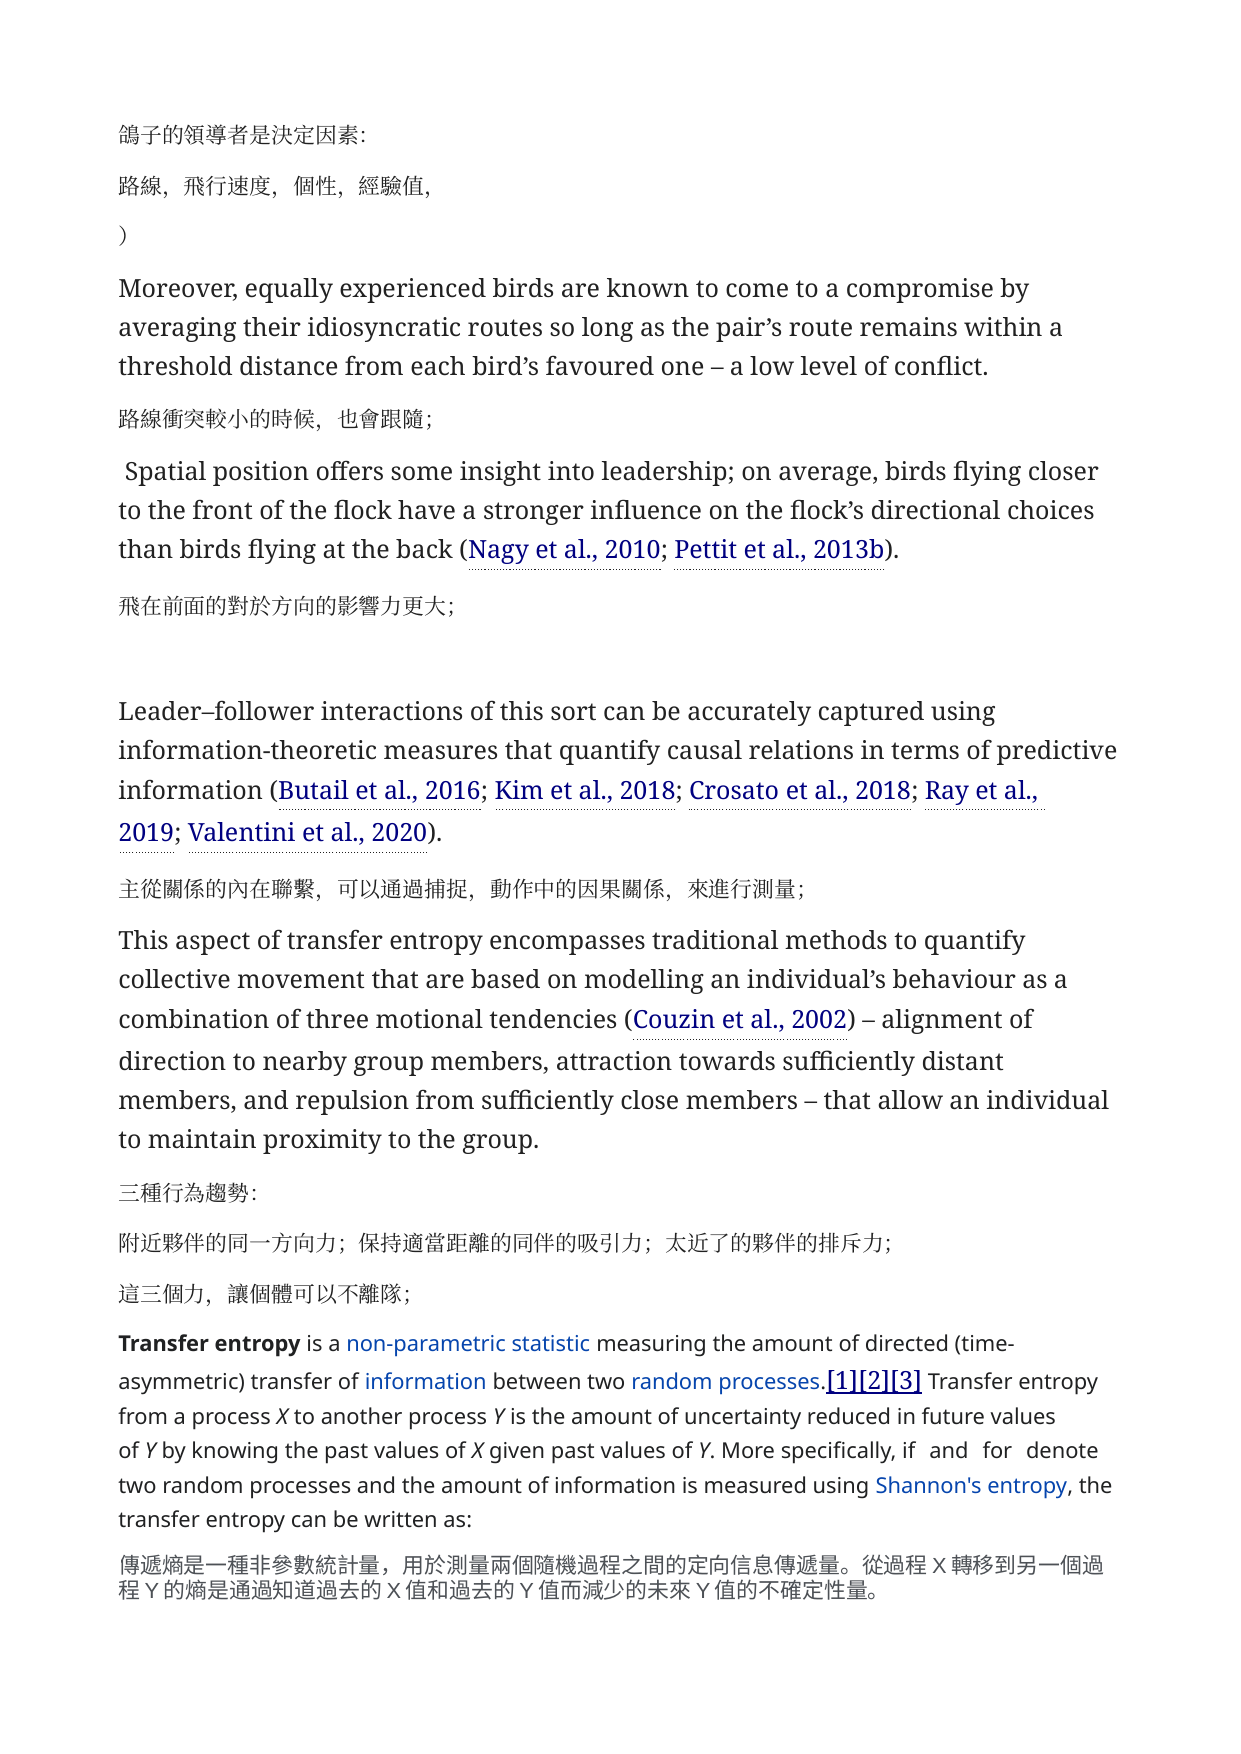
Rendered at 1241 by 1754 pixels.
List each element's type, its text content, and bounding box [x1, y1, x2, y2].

text Transfer entropy is a non-parametric statistic measuring the amount of directed (time-asymmetric) transfer of information between two random processes.[1][2][3] Transfer entropy from a process X to another process Y is the amount of uncertainty reduced in future values of Y by knowing the past values of X given past values of Y. More specifically, if and for denote two random processes and the amount of information is measured using Shannon's entropy, the transfer entropy can be written as: [118, 1328, 1122, 1534]
text 鴿子的領導者是決定因素： [118, 118, 1122, 149]
text 三種行為趨勢： [118, 1176, 1122, 1207]
text This aspect of transfer entropy encompasses traditional methods to quantify collective movement that are based on modelling an individual’s behaviour as a combination of three motional tendencies (Couzin et al., 2002) – alignment of direction to nearby group members, attraction towards sufficiently distant members, and repulsion from sufficiently close members – that allow an individual to maintain proximity to the group. [118, 923, 1122, 1156]
text 主從關係的內在聯繫，可以通過捕捉，動作中的因果關係，來進行測量； [118, 872, 1122, 903]
text ） [118, 219, 1122, 251]
text 路線衝突較小的時候，也會跟隨； [118, 402, 1122, 434]
list 傳遞熵是一種非參數統計量，用於測量兩個隨機過程之間的定向信息傳遞量。從過程X轉移到另一個過程Y的熵是通過知道過去的X值和過去的Y值而減少的未來Y值的不確定性量。 [118, 1553, 1122, 1603]
text 這三個力，讓個體可以不離隊； [118, 1277, 1122, 1309]
text Moreover, equally experienced birds are known to come to a compromise by averaging their idiosyncratic routes so long as the pair’s route remains within a threshold distance from each bird’s favoured one – a low level of conflict. [118, 270, 1122, 383]
text 附近夥伴的同一方向力；保持適當距離的同伴的吸引力；太近了的夥伴的排斥力； [118, 1227, 1122, 1258]
text 路線，飛行速度，個性，經驗值， [118, 169, 1122, 200]
text Leader–follower interactions of this sort can be accurately captured using information-theoretic measures that quantify causal relations in terms of predictive information (Butail et al., 2016; Kim et al., 2018; Crosato et al., 2018; Ray et al., 2019; Valentini et al., 2020). [118, 693, 1122, 852]
text 飛在前面的對於方向的影響力更大； [118, 589, 1122, 621]
text Spatial position offers some insight into leadership; on average, birds flying closer to the front of the flock have a stronger influence on the flock’s directional choices than birds flying at the back (Nagy et al., 2010; Pettit et al., 2013b). [118, 453, 1122, 569]
